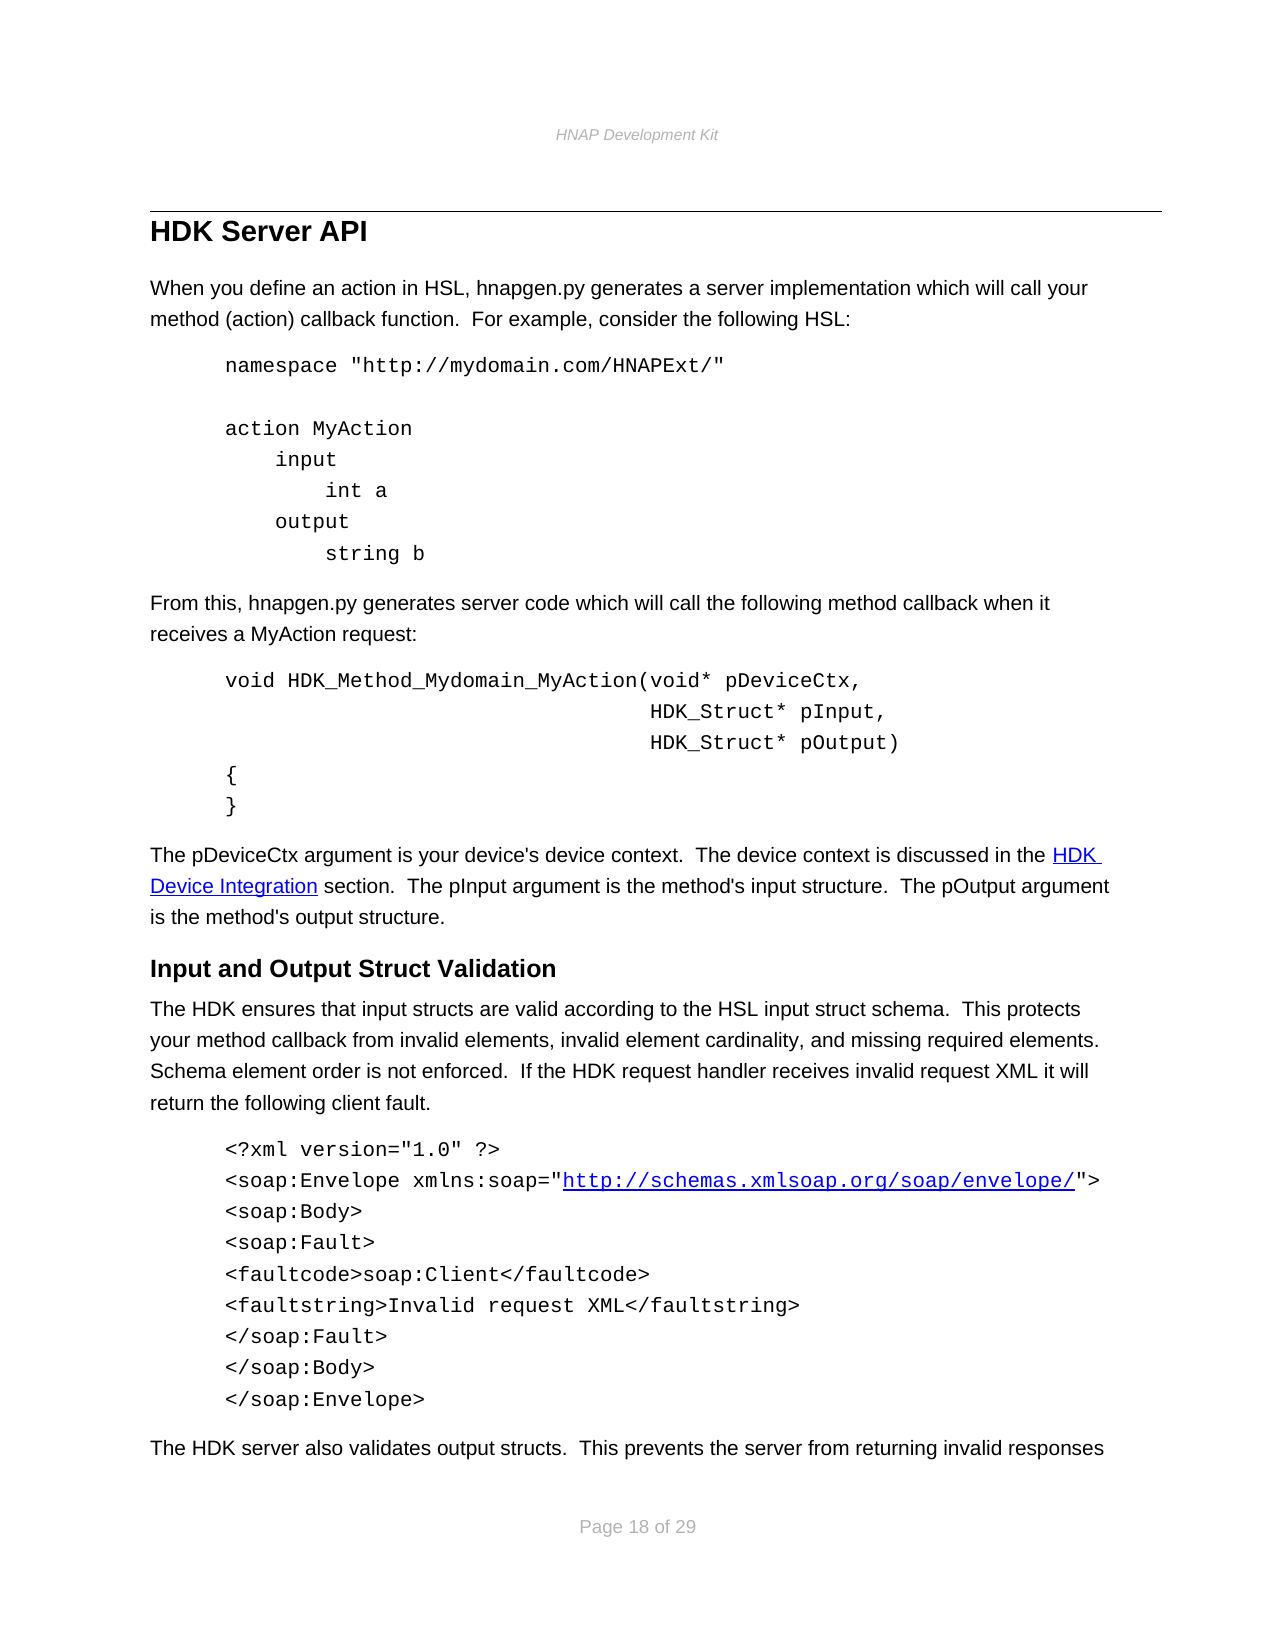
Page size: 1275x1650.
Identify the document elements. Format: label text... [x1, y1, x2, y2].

text When you define an action in HSL, hnapgen.py generates a server implementation which will call your method (action) callback function. For example, consider the following HSL: [150, 268, 1125, 331]
text The HDK ensures that input structs are valid according to the HSL input struct schema. This protects your method callback from invalid elements, invalid element cardinality, and missing required elements. Schema element order is not enforced. If the HDK request handler receives invalid request XML it will return the following client fault. [150, 989, 1125, 1114]
text namespace "http://mydomain.com/HNAPExt/" action MyAction input int a output string b [225, 348, 1125, 566]
text void HDK_Method_Mydomain_MyAction(void* pDeviceCtx, HDK_Struct* pInput, HDK_Struct* pOutput) { } [225, 662, 1125, 818]
text <?xml version="1.0" ?> <soap:Envelope xmlns:soap="http://schemas.xmlsoap.org/soap/envelope/"> <soap:Body> <soap:Fault> <faultcode>soap:Client</faultcode> <faultstring>Invalid request XML</faultstring> </soap:Fault> </soap:Body> </soap:Envelope> [225, 1131, 1125, 1412]
text The pDeviceCtx argument is your device's device context. The device context is discussed in the HDK Device Integration section. The pInput argument is the method's input structure. The pOutput argument is the method's output structure. [150, 835, 1125, 929]
text From this, hnapgen.py generates server code which will call the following method callback when it receives a MyAction request: [150, 583, 1125, 646]
subtitle Input and Output Struct Validation [150, 954, 1162, 983]
subtitle HDK Server API [150, 212, 1162, 248]
text The HDK server also validates output structs. This prevents the server from returning invalid responses [150, 1429, 1125, 1460]
